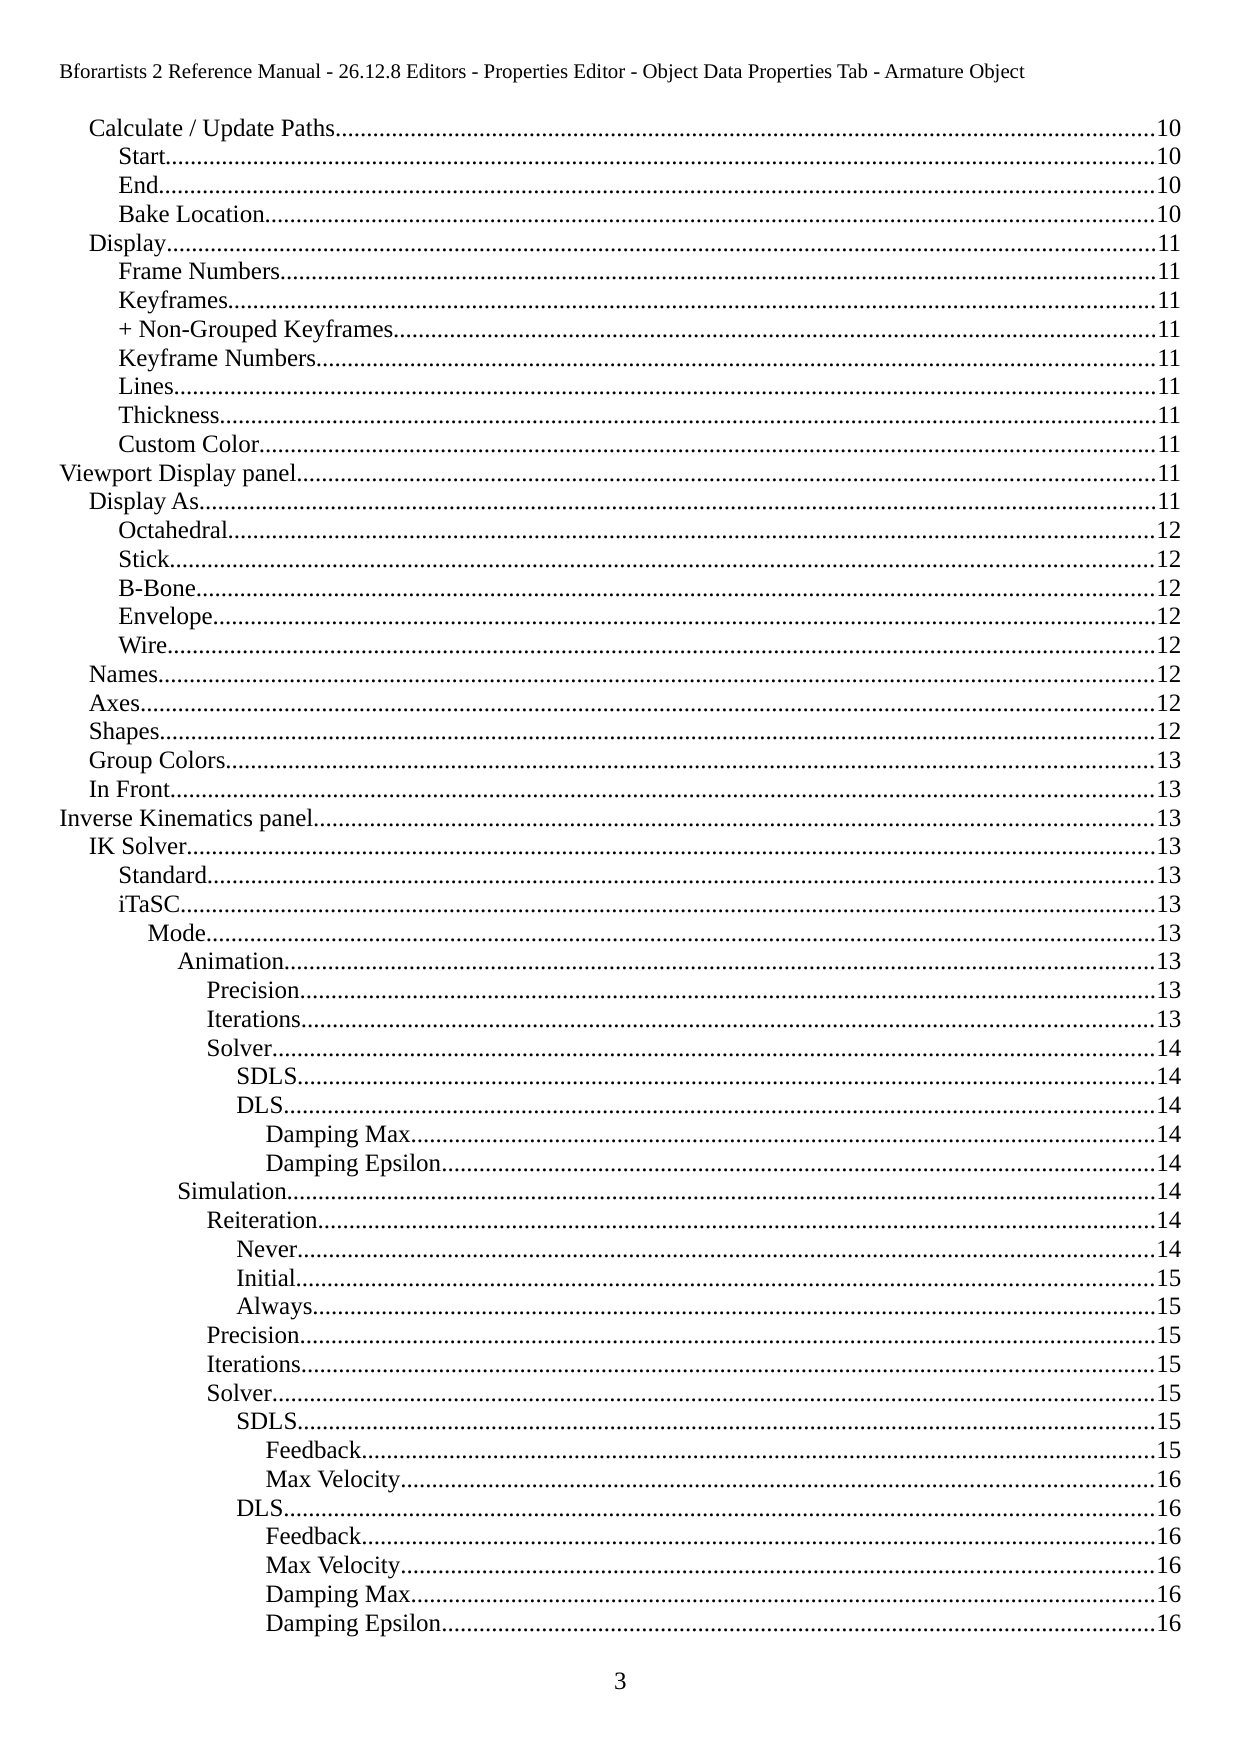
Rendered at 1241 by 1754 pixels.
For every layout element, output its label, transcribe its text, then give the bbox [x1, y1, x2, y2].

text + Non-Grouped Keyframes 11 [118, 314, 1181, 343]
text Precision 15 [206, 1320, 1181, 1349]
text Max Velocity 16 [265, 1464, 1181, 1493]
text Envelope 12 [118, 601, 1181, 630]
text Start 10 [118, 141, 1181, 170]
text DLS 14 [236, 1090, 1181, 1119]
text Names 12 [88, 659, 1181, 688]
text Wire 12 [118, 630, 1181, 659]
text Lines 11 [118, 371, 1181, 400]
text Custom Color 11 [118, 429, 1181, 458]
text Feedback 16 [265, 1521, 1181, 1550]
text IK Solver 13 [88, 831, 1181, 860]
text iTaSC 13 [118, 889, 1181, 918]
text Damping Epsilon 14 [265, 1148, 1181, 1176]
text Shapes 12 [88, 716, 1181, 745]
text Simulation 14 [177, 1176, 1181, 1205]
text Inverse Kinematics panel 13 [59, 803, 1181, 831]
text End 10 [118, 170, 1181, 199]
text Calculate / Update Paths 10 [88, 113, 1181, 141]
text Axes 12 [88, 688, 1181, 716]
text Display 11 [88, 228, 1181, 256]
text SDLS 14 [236, 1061, 1181, 1090]
text Display As 11 [88, 486, 1181, 515]
text Solver 14 [206, 1033, 1181, 1061]
text SDLS 15 [236, 1406, 1181, 1435]
text Thickness 11 [118, 400, 1181, 429]
text Stick 12 [118, 544, 1181, 573]
text B-Bone 12 [118, 573, 1181, 601]
text Max Velocity 16 [265, 1550, 1181, 1579]
text Keyframe Numbers 11 [118, 343, 1181, 371]
text Solver 15 [206, 1378, 1181, 1406]
text Keyframes 11 [118, 285, 1181, 314]
text Damping Max 14 [265, 1119, 1181, 1148]
text Group Colors 13 [88, 745, 1181, 774]
text Reiteration 14 [206, 1205, 1181, 1234]
text Initial 15 [236, 1263, 1181, 1291]
text Viewport Display panel 11 [59, 458, 1181, 486]
text Damping Epsilon 16 [265, 1608, 1181, 1636]
text Damping Max 16 [265, 1579, 1181, 1608]
text Precision 13 [206, 975, 1181, 1004]
text Standard 13 [118, 860, 1181, 889]
text Always 15 [236, 1291, 1181, 1320]
text In Front 13 [88, 774, 1181, 803]
text Mode 13 [147, 918, 1181, 946]
text Iterations 13 [206, 1004, 1181, 1033]
text DLS 16 [236, 1493, 1181, 1521]
text Bake Location 10 [118, 199, 1181, 228]
text Frame Numbers 11 [118, 256, 1181, 285]
text Iterations 15 [206, 1349, 1181, 1378]
text Never 14 [236, 1234, 1181, 1263]
text Feedback 15 [265, 1435, 1181, 1464]
text Octahedral 12 [118, 515, 1181, 544]
text Animation 13 [177, 946, 1181, 975]
